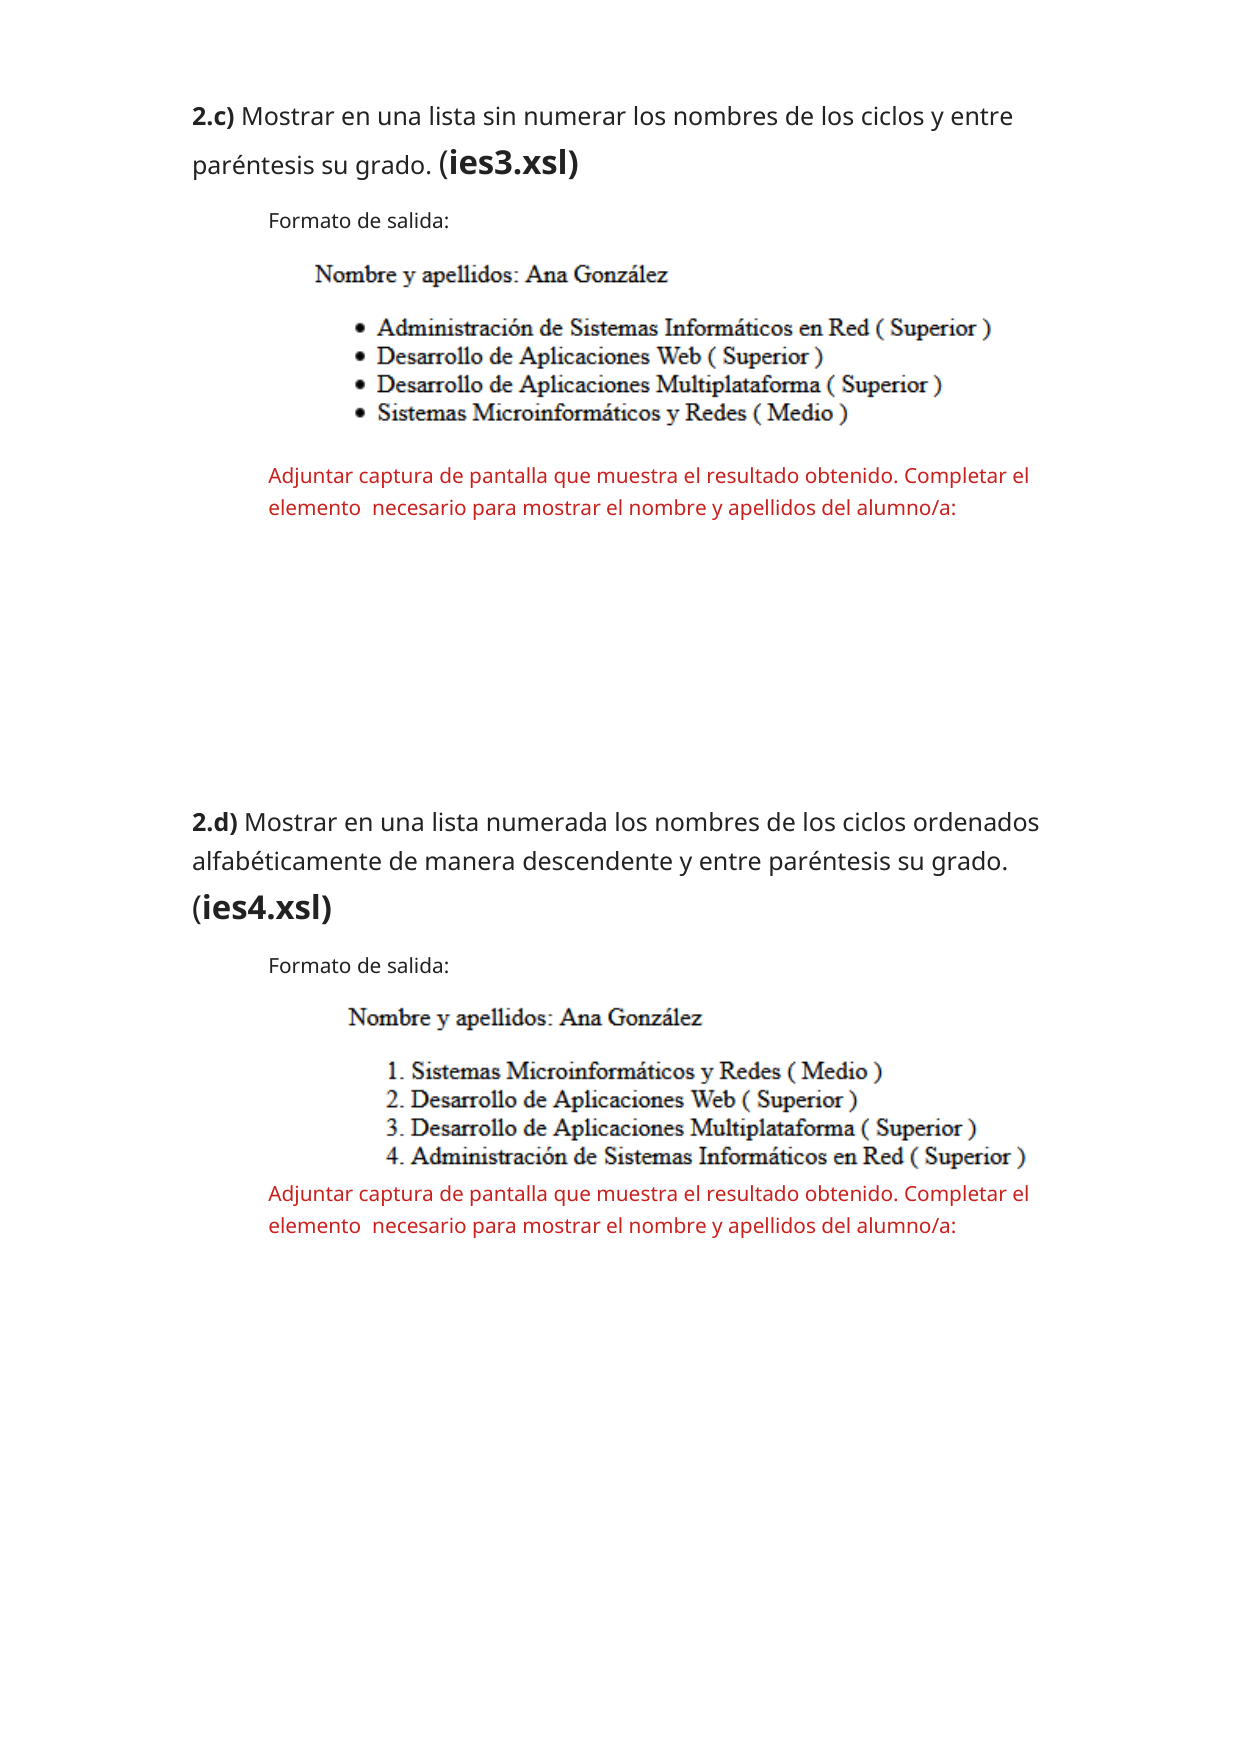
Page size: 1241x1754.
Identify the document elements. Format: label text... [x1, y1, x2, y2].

list 2.c) Mostrar en una lista sin numerar los nombres de los ciclos y entre paréntesis su grado. (ies3.xsl) [118, 98, 1122, 184]
text Formato de salida: [118, 938, 1122, 983]
picture [342, 992, 1045, 1175]
text Adjuntar captura de pantalla que muestra el resultado obtenido. Completar el elemento necesario para mostrar el nombre y apellidos del alumno/a: [268, 401, 1122, 522]
picture [315, 248, 1013, 457]
text Formato de salida: [118, 193, 1122, 238]
text Adjuntar captura de pantalla que muestra el resultado obtenido. Completar el elemento necesario para mostrar el nombre y apellidos del alumno/a: [268, 1136, 1122, 1240]
list 2.d) Mostrar en una lista numerada los nombres de los ciclos ordenados alfabéticamente de manera descendente y entre paréntesis su grado. (ies4.xsl) [118, 804, 1122, 929]
